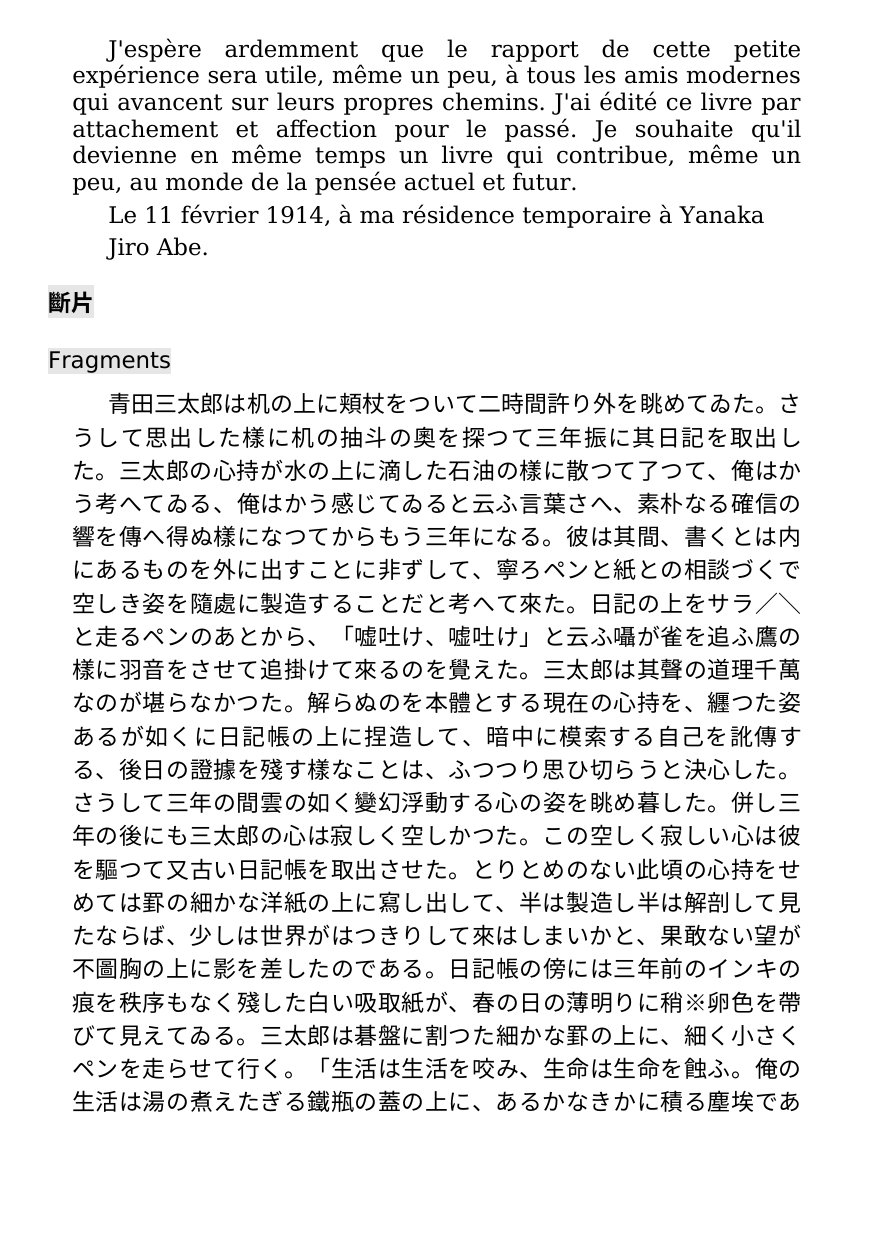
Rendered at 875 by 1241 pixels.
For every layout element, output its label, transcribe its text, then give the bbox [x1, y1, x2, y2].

subtitle 斷片 [94, 285, 838, 318]
text Jiro Abe. [72, 234, 802, 261]
text Le 11 février 1914, à ma résidence temporaire à Yanaka [72, 202, 802, 229]
text 青田三太郎は机の上に頬杖をついて二時間許り外を眺めてゐた。さうして思出した樣に机の抽斗の奧を探つて三年振に其日記を取出した。三太郎の心持が水の上に滴した石油の樣に散つて了つて、俺はかう考へてゐる、俺はかう感じてゐると云ふ言葉さへ、素朴なる確信の響を傳へ得ぬ樣になつてからもう三年になる。彼は其間、書くとは内にあるものを外に出すことに非ずして、寧ろペンと紙との相談づくで空しき姿を隨處に製造することだと考へて來た。日記の上をサラ／＼と走るペンのあとから、「嘘吐け、嘘吐け」と云ふ囁が雀を追ふ鷹の樣に羽音をさせて追掛けて來るのを覺えた。三太郎は其聲の道理千萬なのが堪らなかつた。解らぬのを本體とする現在の心持を、纒つた姿あるが如くに日記帳の上に捏造して、暗中に模索する自己を訛傳する、後日の證據を殘す樣なことは、ふつつり思ひ切らうと決心した。さうして三年の間雲の如く變幻浮動する心の姿を眺め暮した。併し三年の後にも三太郎の心は寂しく空しかつた。この空しく寂しい心は彼を驅つて又古い日記帳を取出させた。とりとめのない此頃の心持をせめては罫の細かな洋紙の上に寫し出して、半は製造し半は解剖して見たならば、少しは世界がはつきりして來はしまいかと、果敢ない望が不圖胸の上に影を差したのである。日記帳の傍には三年前のインキの痕を秩序もなく殘した白い吸取紙が、春の日の薄明りに稍※卵色を帶びて見えてゐる。三太郎は碁盤に割つた細かな罫の上に、細く小さくペンを走らせて行く。「生活は生活を咬み、生命は生命を蝕ふ。俺の生活は湯の煮えたぎる鐵瓶の蓋の上に、あるかなきかに積る塵埃であ [72, 386, 802, 1117]
text J'espère ardemment que le rapport de cette petite expérience sera utile, même un peu, à tous les amis modernes qui avancent sur leurs propres chemins. J'ai édité ce livre par attachement et affection pour le passé. Je souhaite qu'il devienne en même temps un livre qui contribue, même un peu, au monde de la pensée actuel et futur. [72, 36, 802, 196]
subtitle Fragments [171, 348, 838, 374]
